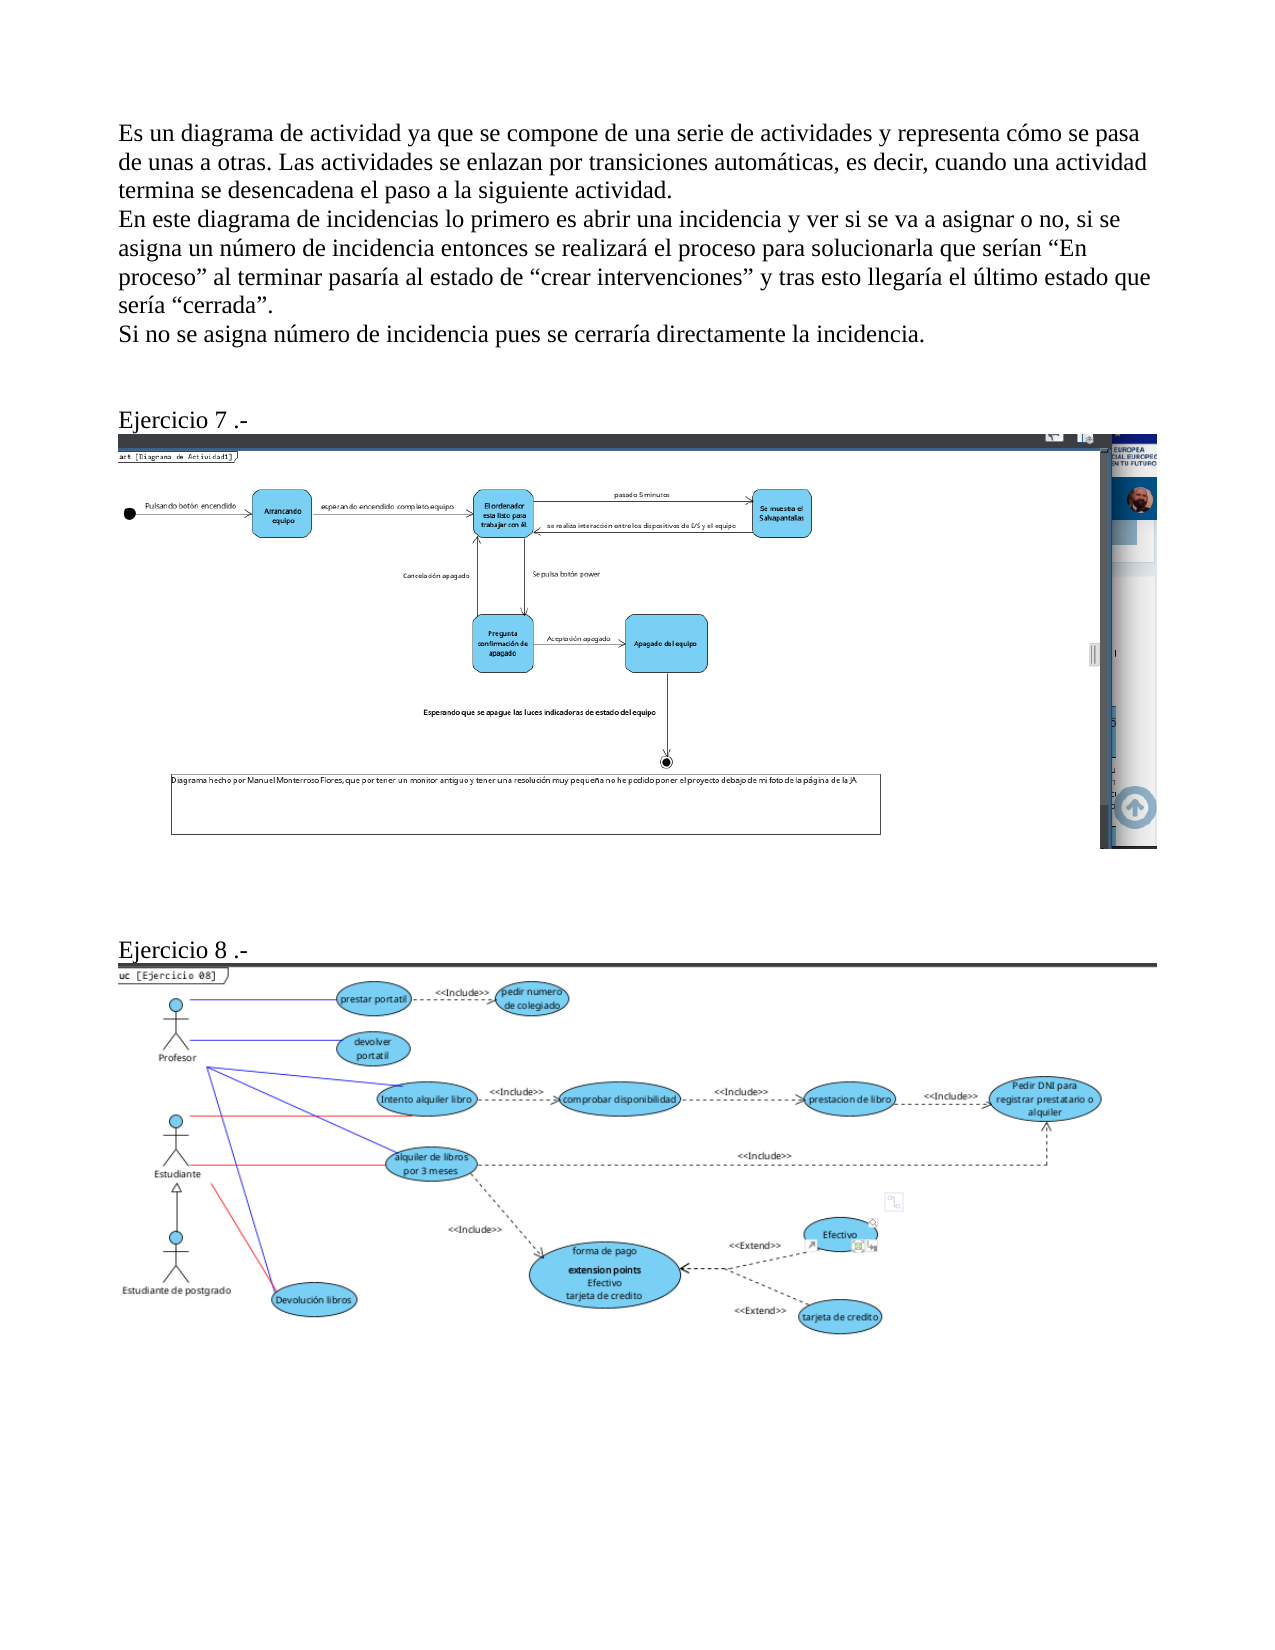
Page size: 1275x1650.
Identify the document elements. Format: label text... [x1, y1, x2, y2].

table_header [118, 1409, 1157, 1437]
text Ejercicio 7 .- [118, 406, 1157, 434]
picture [118, 434, 1157, 849]
picture [118, 963, 1157, 1409]
text Ejercicio 8 .- [118, 935, 1157, 963]
text En este diagrama de incidencias lo primero es abrir una incidencia y ver si se va a asignar o no, si se asigna un número de incidencia entonces se realizará el proceso para solucionarla que serían “En proceso” al terminar pasaría al estado de “crear intervenciones” y tras esto llegaría el último estado que sería “cerrada”. [118, 204, 1157, 319]
text Es un diagrama de actividad ya que se compone de una serie de actividades y representa cómo se pasa de unas a otras. Las actividades se enlazan por transiciones automáticas, es decir, cuando una actividad termina se desencadena el paso a la siguiente actividad. [118, 118, 1157, 204]
table_header [118, 849, 1157, 877]
text Si no se asigna número de incidencia pues se cerraría directamente la incidencia. [118, 319, 1157, 348]
